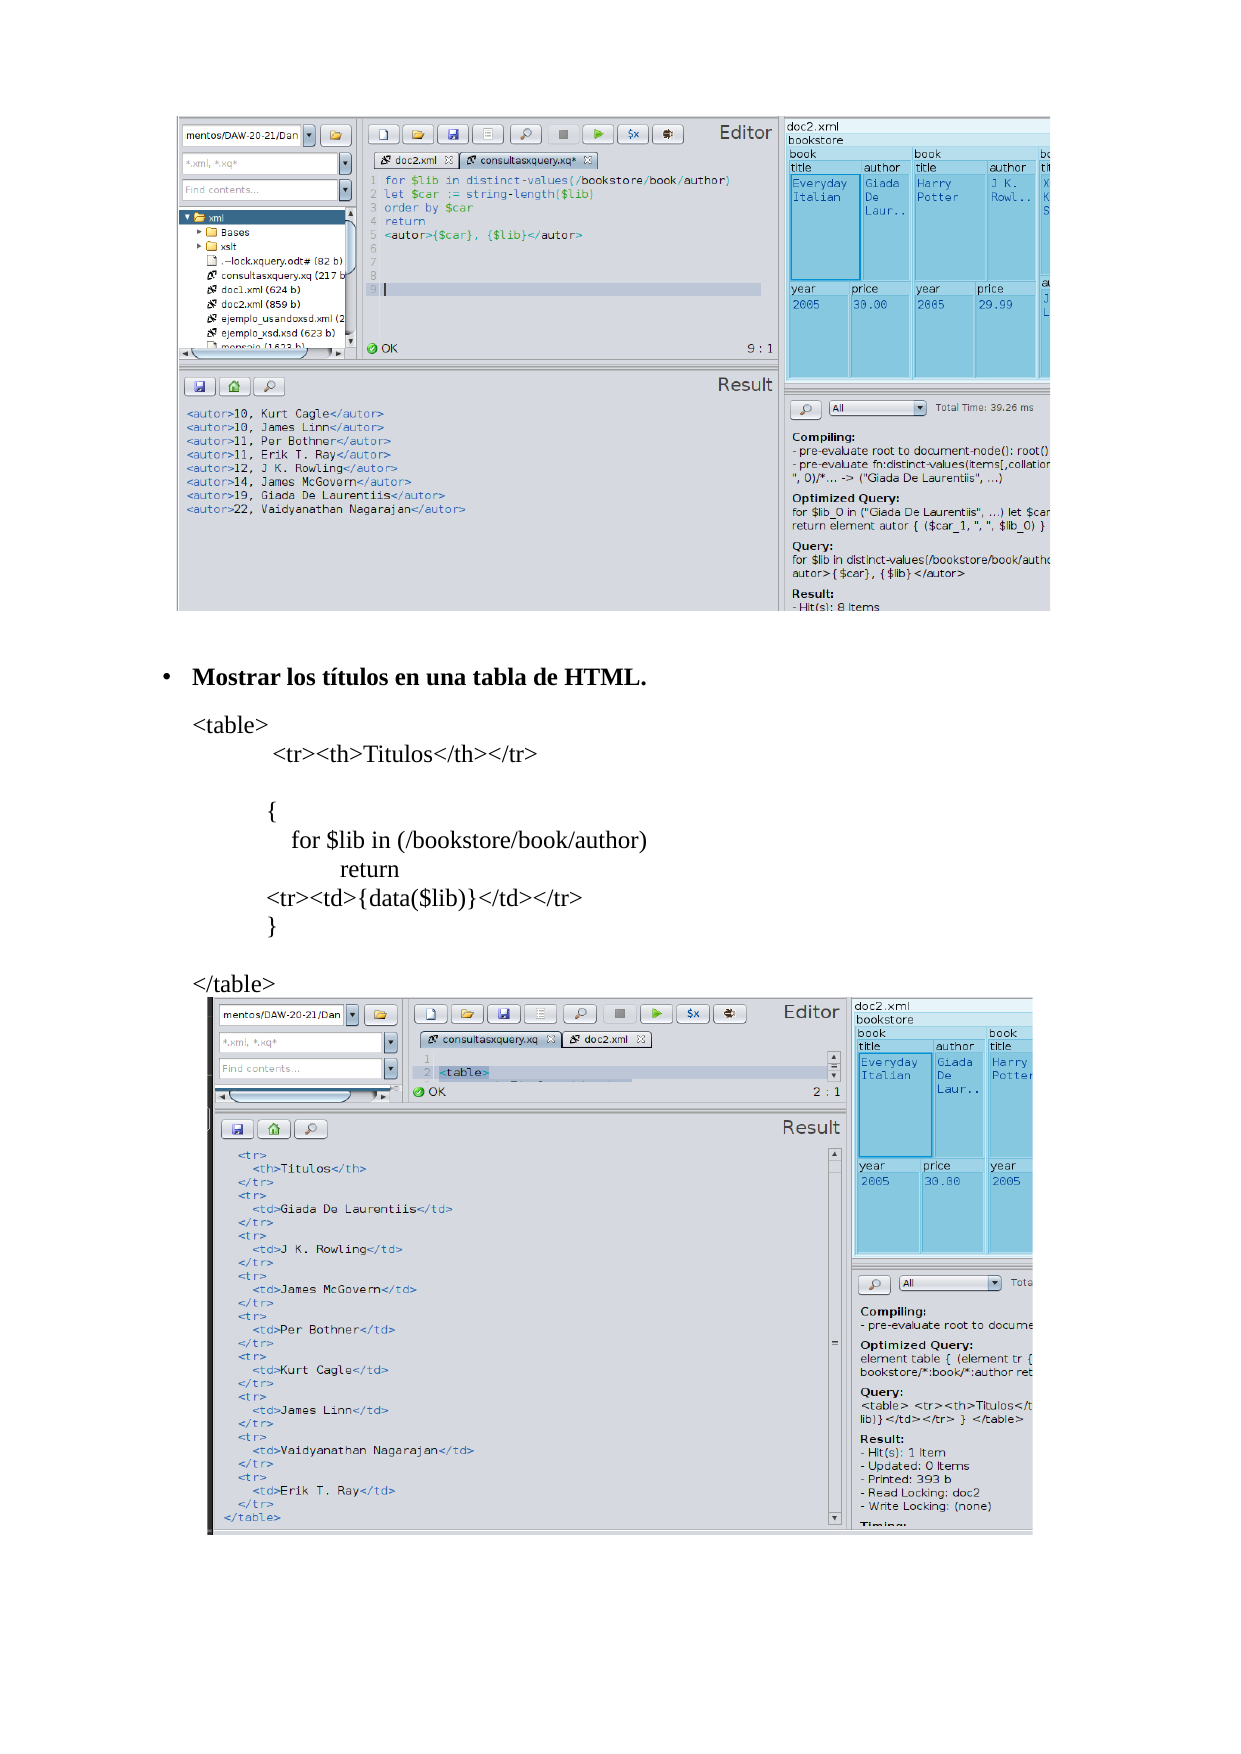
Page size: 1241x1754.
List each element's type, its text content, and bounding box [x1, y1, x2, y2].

text } [118, 911, 1122, 940]
text </table> [118, 969, 1122, 998]
text <tr><th>Titulos</th></tr> [118, 739, 1122, 768]
text for $lib in (/bookstore/book/author) [118, 825, 1122, 854]
list Mostrar los títulos en una tabla de HTML. [162, 662, 1122, 691]
text <tr><td>{data($lib)}</td></tr> [118, 883, 1122, 911]
text <table> [118, 710, 1122, 739]
picture [207, 997, 1033, 1535]
text { [118, 796, 1122, 825]
picture [176, 116, 1051, 611]
text return [118, 854, 1122, 883]
